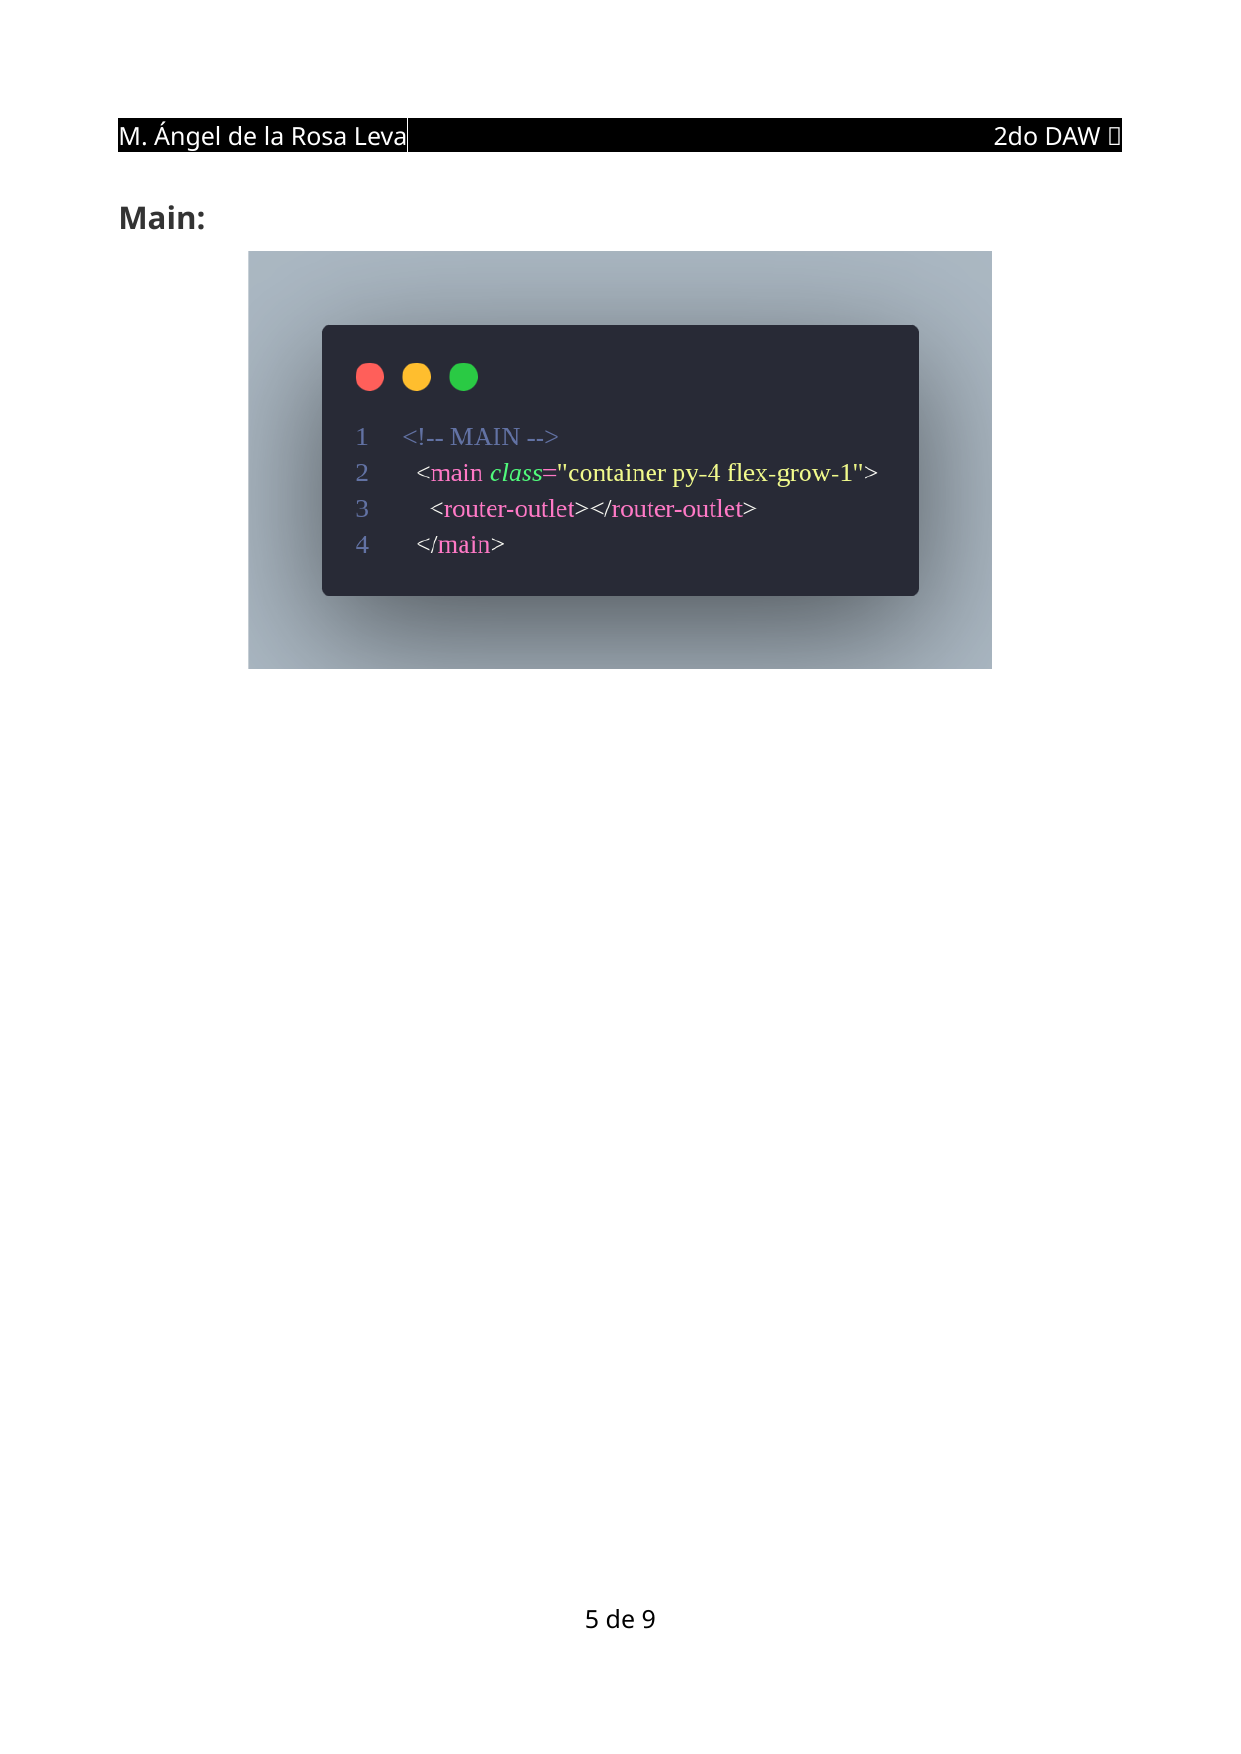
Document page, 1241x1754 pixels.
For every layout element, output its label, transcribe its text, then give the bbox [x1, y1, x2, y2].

picture [248, 251, 992, 669]
subtitle Main: [118, 196, 1122, 239]
